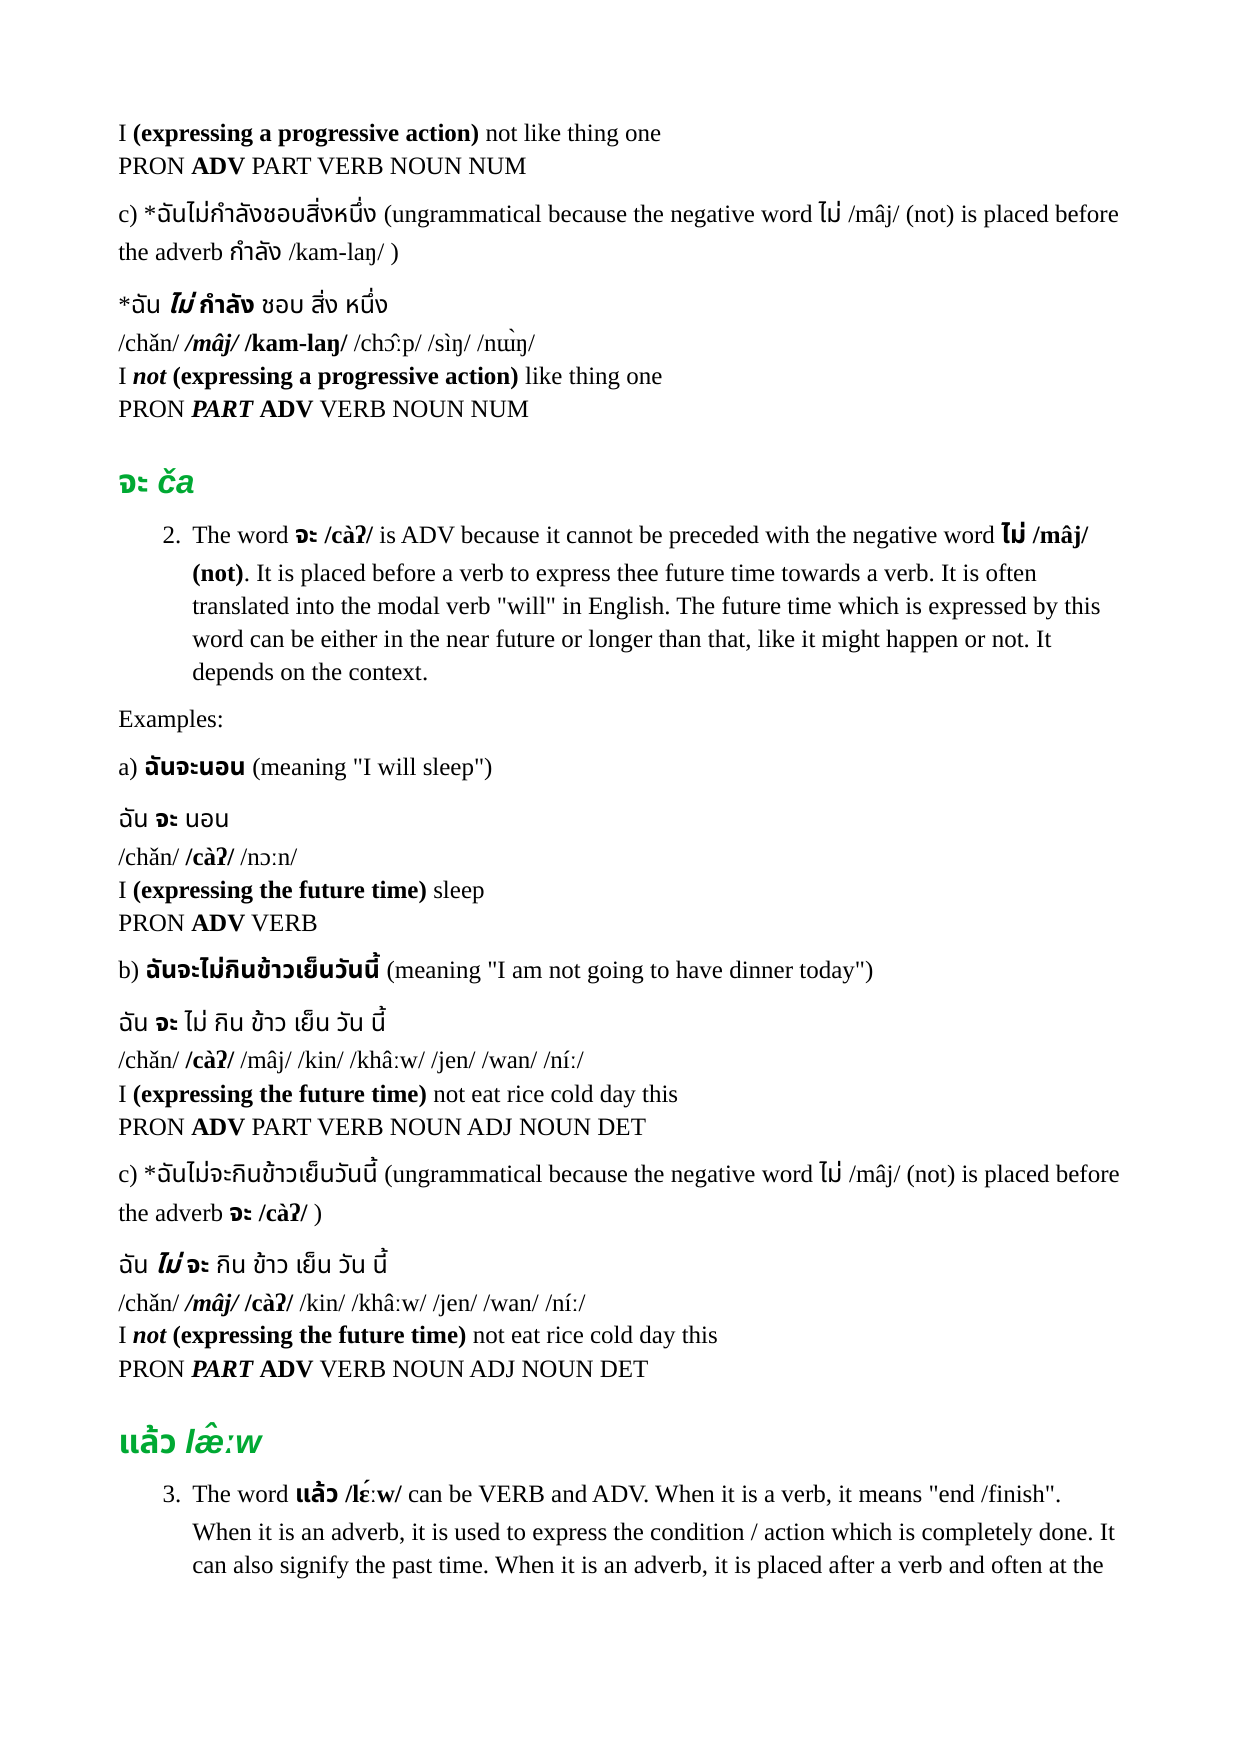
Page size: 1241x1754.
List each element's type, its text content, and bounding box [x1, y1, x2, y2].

subtitle แล้ว læ̂ːw [118, 1422, 1122, 1467]
text c) *ฉันไม่กำลังชอบสิ่งหนึ่ง (ungrammatical because the negative word ไม่ /mâj/ (not) is placed before the adverb กำลัง /kam-laŋ/ ) [118, 199, 1122, 271]
subtitle จะ ča [118, 462, 1122, 507]
text b) ฉันจะไม่กินข้าวเย็นวันนี้ (meaning "I am not going to have dinner today") [118, 956, 1122, 989]
text a) ฉันจะนอน (meaning "I will sleep") [118, 752, 1122, 786]
list The word แล้ว /lɛ́ːw/ can be VERB and ADV. When it is a verb, it means "end /finish". When it is an adverb, it is used to express the condition / action which is completely done. It can also signify the past time. When it is an adverb, it is placed after a verb and often at the [162, 1479, 1122, 1579]
text *ฉัน ไม่ กำลัง ชอบ สิ่ง หนึ่ง /chǎn/ /mâj/ /kam-laŋ/ /chɔ̂ːp/ /sìŋ/ /nɯ̀ŋ/ I not (expressing a progressive action) like thing one PRON PART ADV VERB NOUN NUM [118, 290, 1122, 423]
list The word จะ /càʔ/ is ADV because it cannot be preceded with the negative word ไม่ /mâj/ (not). It is placed before a verb to express thee future time towards a verb. It is often translated into the modal verb "will" in English. The future time which is expressed by this word can be either in the near future or longer than that, like it might happen or not. It depends on the context. [162, 520, 1122, 686]
text ฉัน จะ ไม่ กิน ข้าว เย็น วัน นี้ /chǎn/ /càʔ/ /mâj/ /kin/ /khâːw/ /jen/ /wan/ /níː/ I (expressing the future time) not eat rice cold day this PRON ADV PART VERB NOUN ADJ NOUN DET [118, 1009, 1122, 1140]
text c) *ฉันไม่จะกินข้าวเย็นวันนี้ (ungrammatical because the negative word ไม่ /mâj/ (not) is placed before the adverb จะ /càʔ/ ) [118, 1159, 1122, 1231]
text ฉัน ไม่ จะ กิน ข้าว เย็น วัน นี้ /chǎn/ /mâj/ /càʔ/ /kin/ /khâːw/ /jen/ /wan/ /níː/ I not (expressing the future time) not eat rice cold day this PRON PART ADV VERB NOUN ADJ NOUN DET [118, 1251, 1122, 1382]
text I (expressing a progressive action) not like thing one PRON ADV PART VERB NOUN NUM [118, 118, 1122, 180]
text ฉัน จะ นอน /chǎn/ /càʔ/ /nɔːn/ I (expressing the future time) sleep PRON ADV VERB [118, 805, 1122, 937]
text Examples: [118, 704, 1122, 733]
